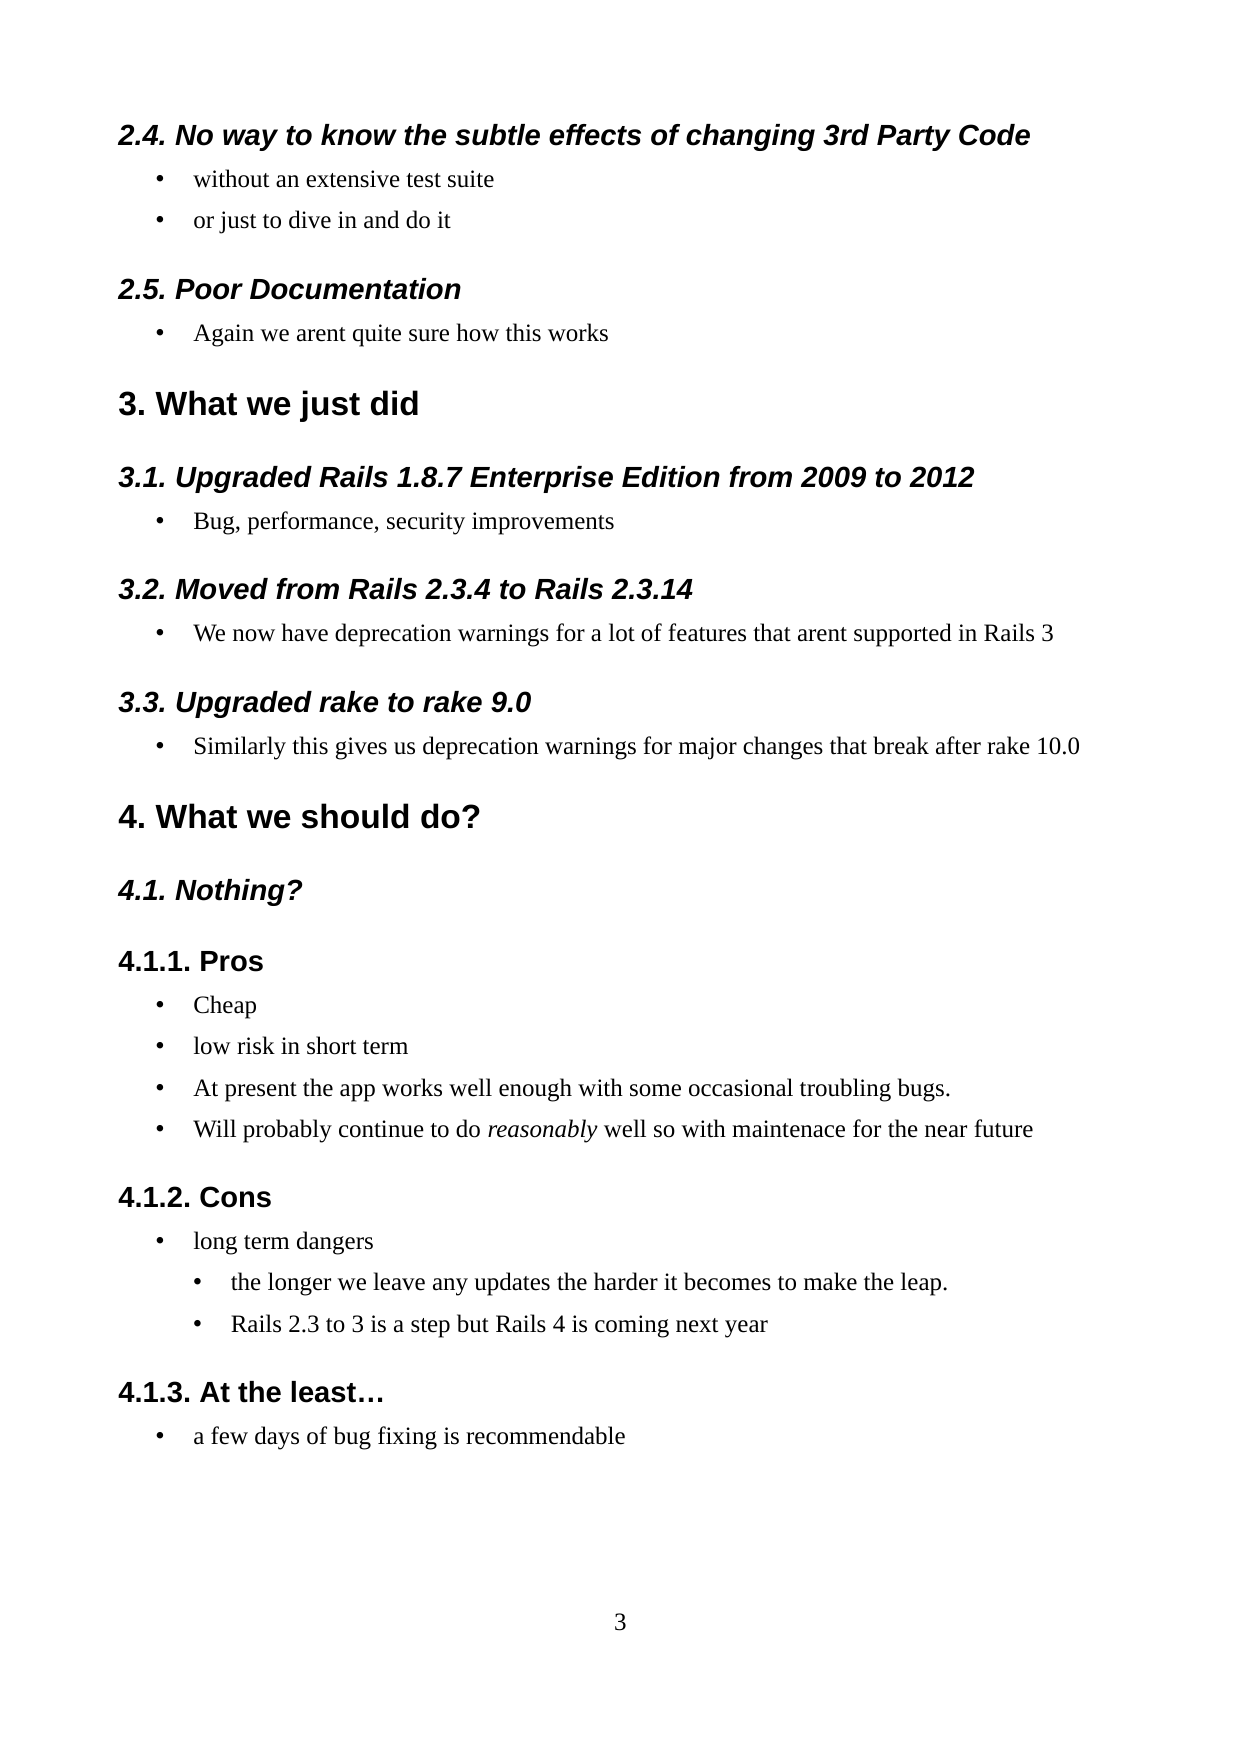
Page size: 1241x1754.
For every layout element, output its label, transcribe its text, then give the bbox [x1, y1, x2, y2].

subtitle Nothing? [118, 873, 1122, 907]
list low risk in short term [156, 1031, 1122, 1060]
list Similarly this gives us deprecation warnings for major changes that break after rake 10.0 [156, 731, 1122, 759]
list a few days of bug fixing is recommendable [156, 1421, 1122, 1450]
subtitle Upgraded rake to rake 9.0 [118, 685, 1122, 718]
list Rails 2.3 to 3 is a step but Rails 4 is coming next year [193, 1309, 1122, 1337]
list We now have deprecation warnings for a lot of features that arent supported in Rails 3 [156, 618, 1122, 647]
list Again we arent quite sure how this works [156, 318, 1122, 346]
subtitle Cons [118, 1180, 1122, 1214]
subtitle What we just did [118, 384, 1122, 423]
subtitle At the least… [118, 1375, 1122, 1408]
list At present the app works well enough with some occasional troubling bugs. [156, 1073, 1122, 1101]
list or just to dive in and do it [156, 205, 1122, 234]
list Cheap [156, 990, 1122, 1019]
list long term dangers [156, 1226, 1122, 1255]
subtitle What we should do? [118, 797, 1122, 836]
list the longer we leave any updates the harder it becomes to make the leap. [193, 1267, 1122, 1296]
subtitle Upgraded Rails 1.8.7 Enterprise Edition from 2009 to 2012 [118, 460, 1122, 494]
subtitle Moved from Rails 2.3.4 to Rails 2.3.14 [118, 572, 1122, 606]
list Will probably continue to do reasonably well so with maintenace for the near future [156, 1114, 1122, 1143]
subtitle No way to know the subtle effects of changing 3rd Party Code [118, 118, 1122, 152]
subtitle Poor Documentation [118, 272, 1122, 305]
list without an extensive test suite [156, 164, 1122, 193]
subtitle Pros [118, 944, 1122, 978]
list Bug, performance, security improvements [156, 506, 1122, 535]
